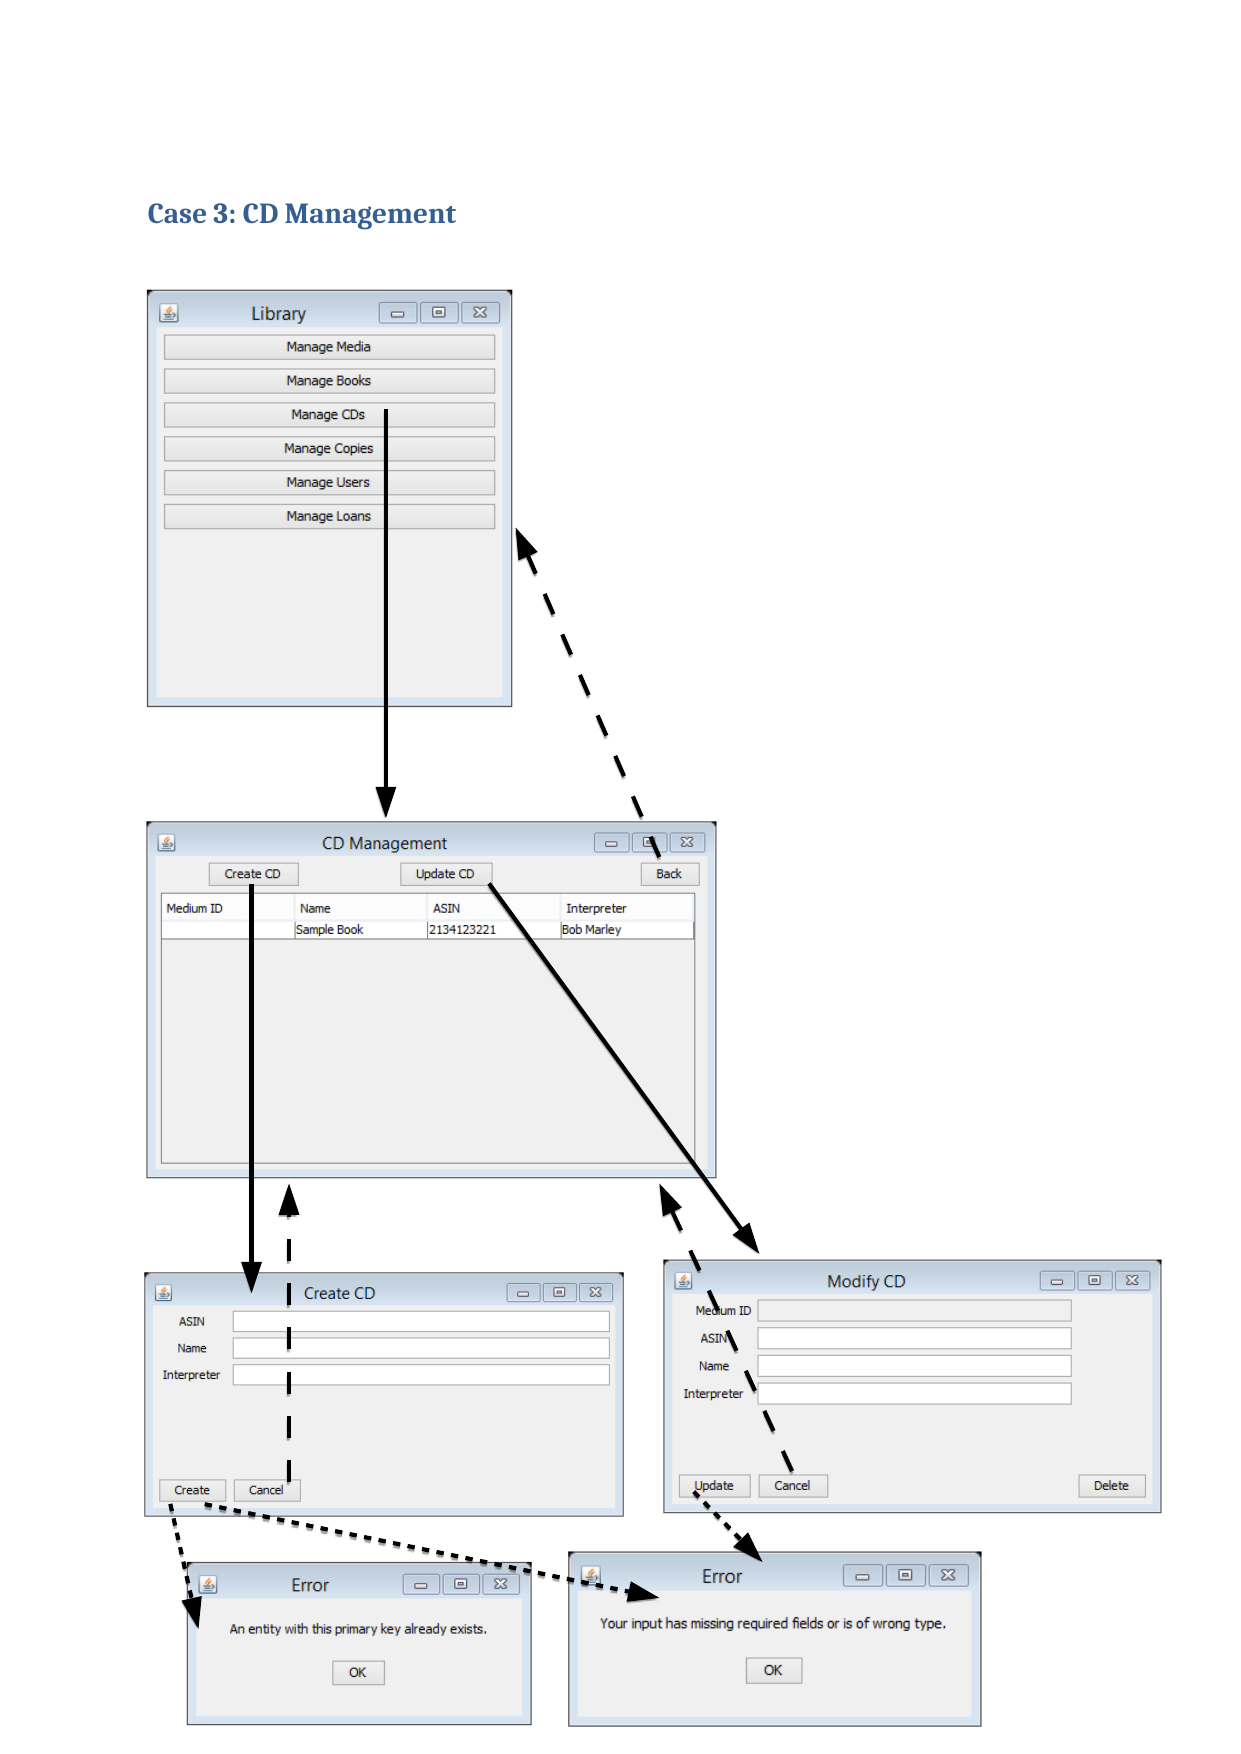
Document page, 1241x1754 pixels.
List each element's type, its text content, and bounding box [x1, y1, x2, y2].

subtitle Case 3: CD Management [148, 198, 1093, 231]
